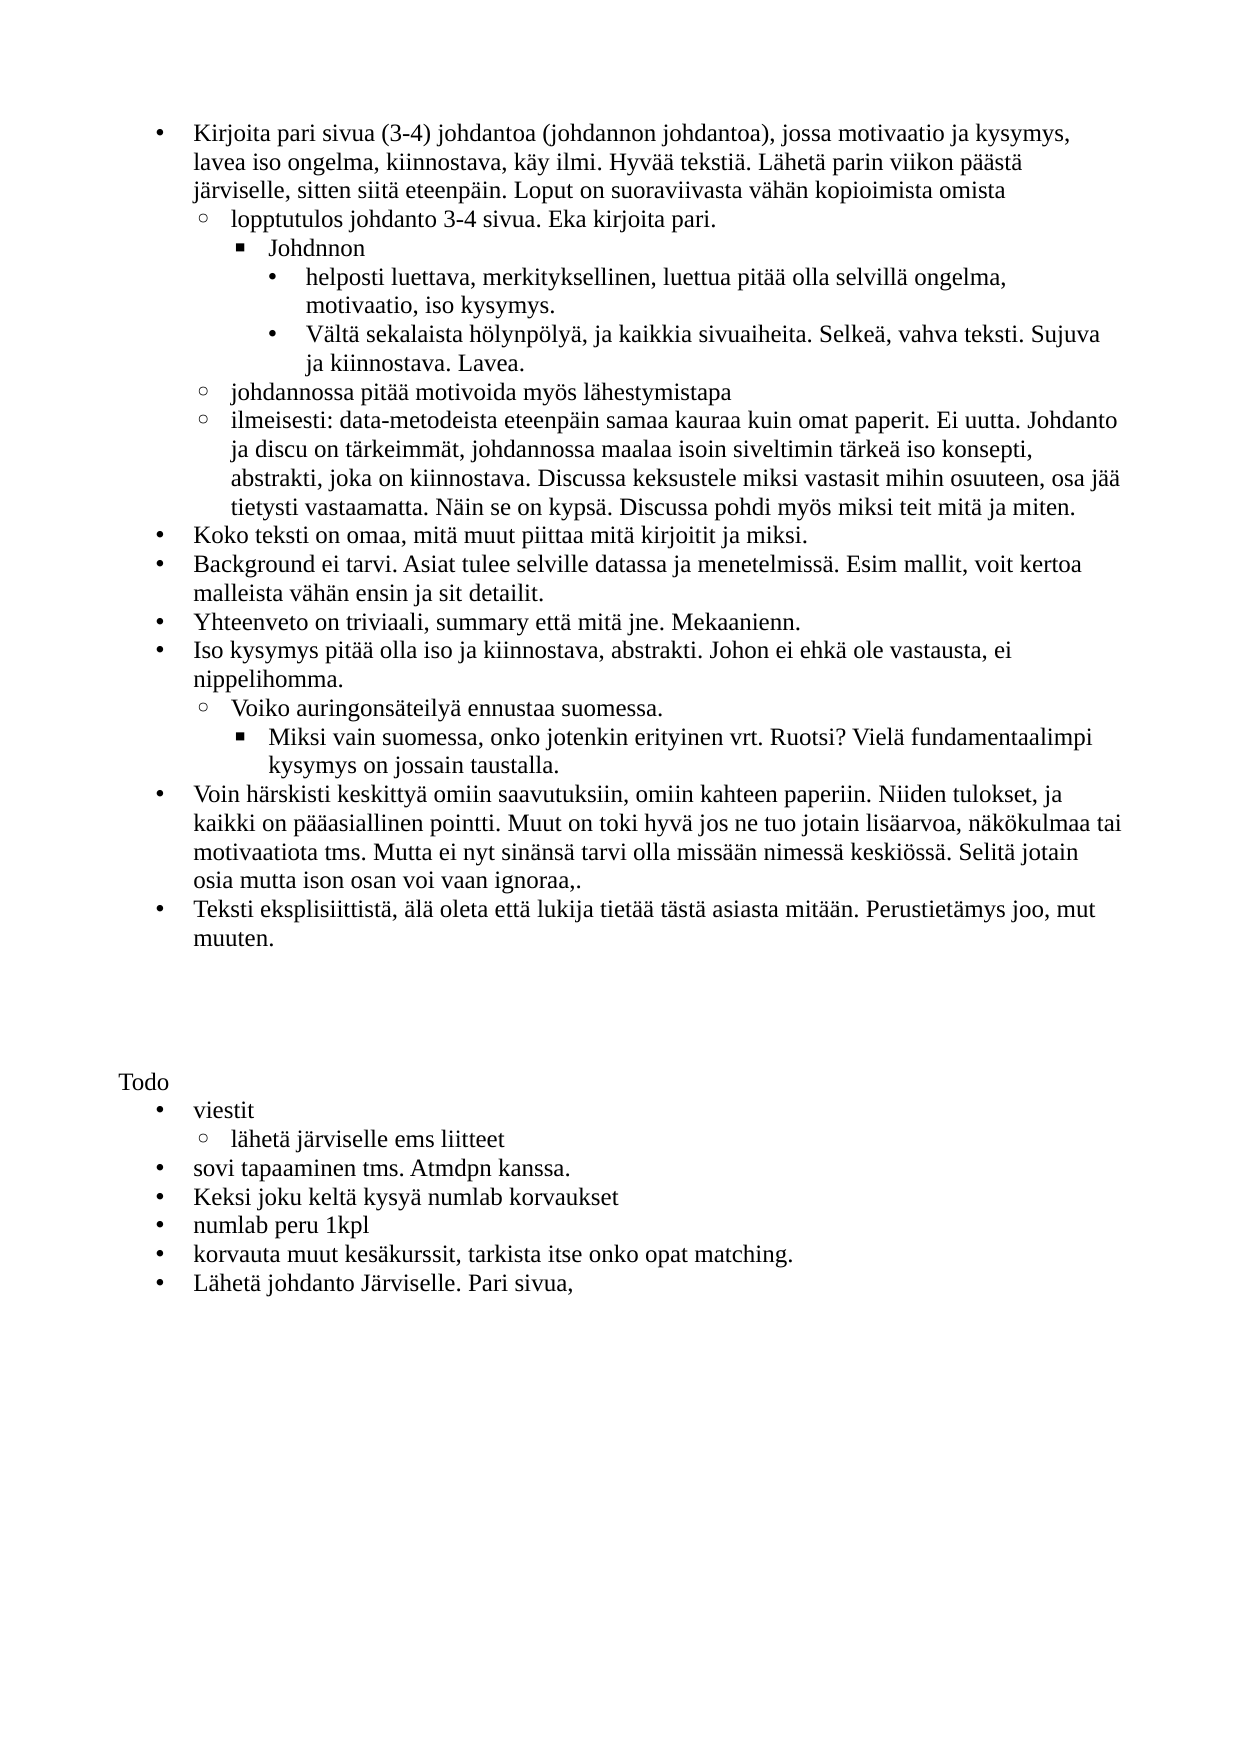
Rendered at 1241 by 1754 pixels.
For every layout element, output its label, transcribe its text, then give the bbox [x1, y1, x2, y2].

list Keksi joku keltä kysyä numlab korvaukset [156, 1182, 1122, 1211]
list Voiko auringonsäteilyä ennustaa suomessa. [193, 693, 1122, 722]
list Iso kysymys pitää olla iso ja kiinnostava, abstrakti. Johon ei ehkä ole vastausta, ei nippelihomma. [156, 636, 1122, 693]
list sovi tapaaminen tms. Atmdpn kanssa. [156, 1153, 1122, 1182]
list Yhteenveto on triviaali, summary että mitä jne. Mekaanienn. [156, 607, 1122, 636]
list Vältä sekalaista hölynpölyä, ja kaikkia sivuaiheita. Selkeä, vahva teksti. Sujuva ja kiinnostava. Lavea. [268, 319, 1122, 377]
list Lähetä johdanto Järviselle. Pari sivua, [156, 1268, 1122, 1297]
list Teksti eksplisiittistä, älä oleta että lukija tietää tästä asiasta mitään. Perustietämys joo, mut muuten. [156, 894, 1122, 952]
list numlab peru 1kpl [156, 1211, 1122, 1239]
list Background ei tarvi. Asiat tulee selville datassa ja menetelmissä. Esim mallit, voit kertoa malleista vähän ensin ja sit detailit. [156, 549, 1122, 607]
list Koko teksti on omaa, mitä muut piittaa mitä kirjoitit ja miksi. [156, 521, 1122, 549]
list ilmeisesti: data-metodeista eteenpäin samaa kauraa kuin omat paperit. Ei uutta. Johdanto ja discu on tärkeimmät, johdannossa maalaa isoin siveltimin tärkeä iso konsepti, abstrakti, joka on kiinnostava. Discussa keksustele miksi vastasit mihin osuuteen, osa jää tietysti vastaamatta. Näin se on kypsä. Discussa pohdi myös miksi teit mitä ja miten. [193, 406, 1122, 521]
list Kirjoita pari sivua (3-4) johdantoa (johdannon johdantoa), jossa motivaatio ja kysymys, lavea iso ongelma, kiinnostava, käy ilmi. Hyvää tekstiä. Lähetä parin viikon päästä järviselle, sitten siitä eteenpäin. Loput on suoraviivasta vähän kopioimista omista [156, 118, 1122, 204]
list helposti luettava, merkityksellinen, luettua pitää olla selvillä ongelma, motivaatio, iso kysymys. [268, 262, 1122, 319]
list viestit [156, 1096, 1122, 1124]
text Todo [118, 1067, 1122, 1096]
list korvauta muut kesäkurssit, tarkista itse onko opat matching. [156, 1239, 1122, 1268]
list Voin härskisti keskittyä omiin saavutuksiin, omiin kahteen paperiin. Niiden tulokset, ja kaikki on pääasiallinen pointti. Muut on toki hyvä jos ne tuo jotain lisäarvoa, näkökulmaa tai motivaatiota tms. Mutta ei nyt sinänsä tarvi olla missään nimessä keskiössä. Selitä jotain osia mutta ison osan voi vaan ignoraa,. [156, 779, 1122, 894]
list johdannossa pitää motivoida myös lähestymistapa [193, 377, 1122, 406]
list lopptutulos johdanto 3-4 sivua. Eka kirjoita pari. [193, 204, 1122, 233]
list Miksi vain suomessa, onko jotenkin erityinen vrt. Ruotsi? Vielä fundamentaalimpi kysymys on jossain taustalla. [231, 722, 1122, 779]
list lähetä järviselle ems liitteet [193, 1124, 1122, 1153]
list Johdnnon [231, 233, 1122, 262]
